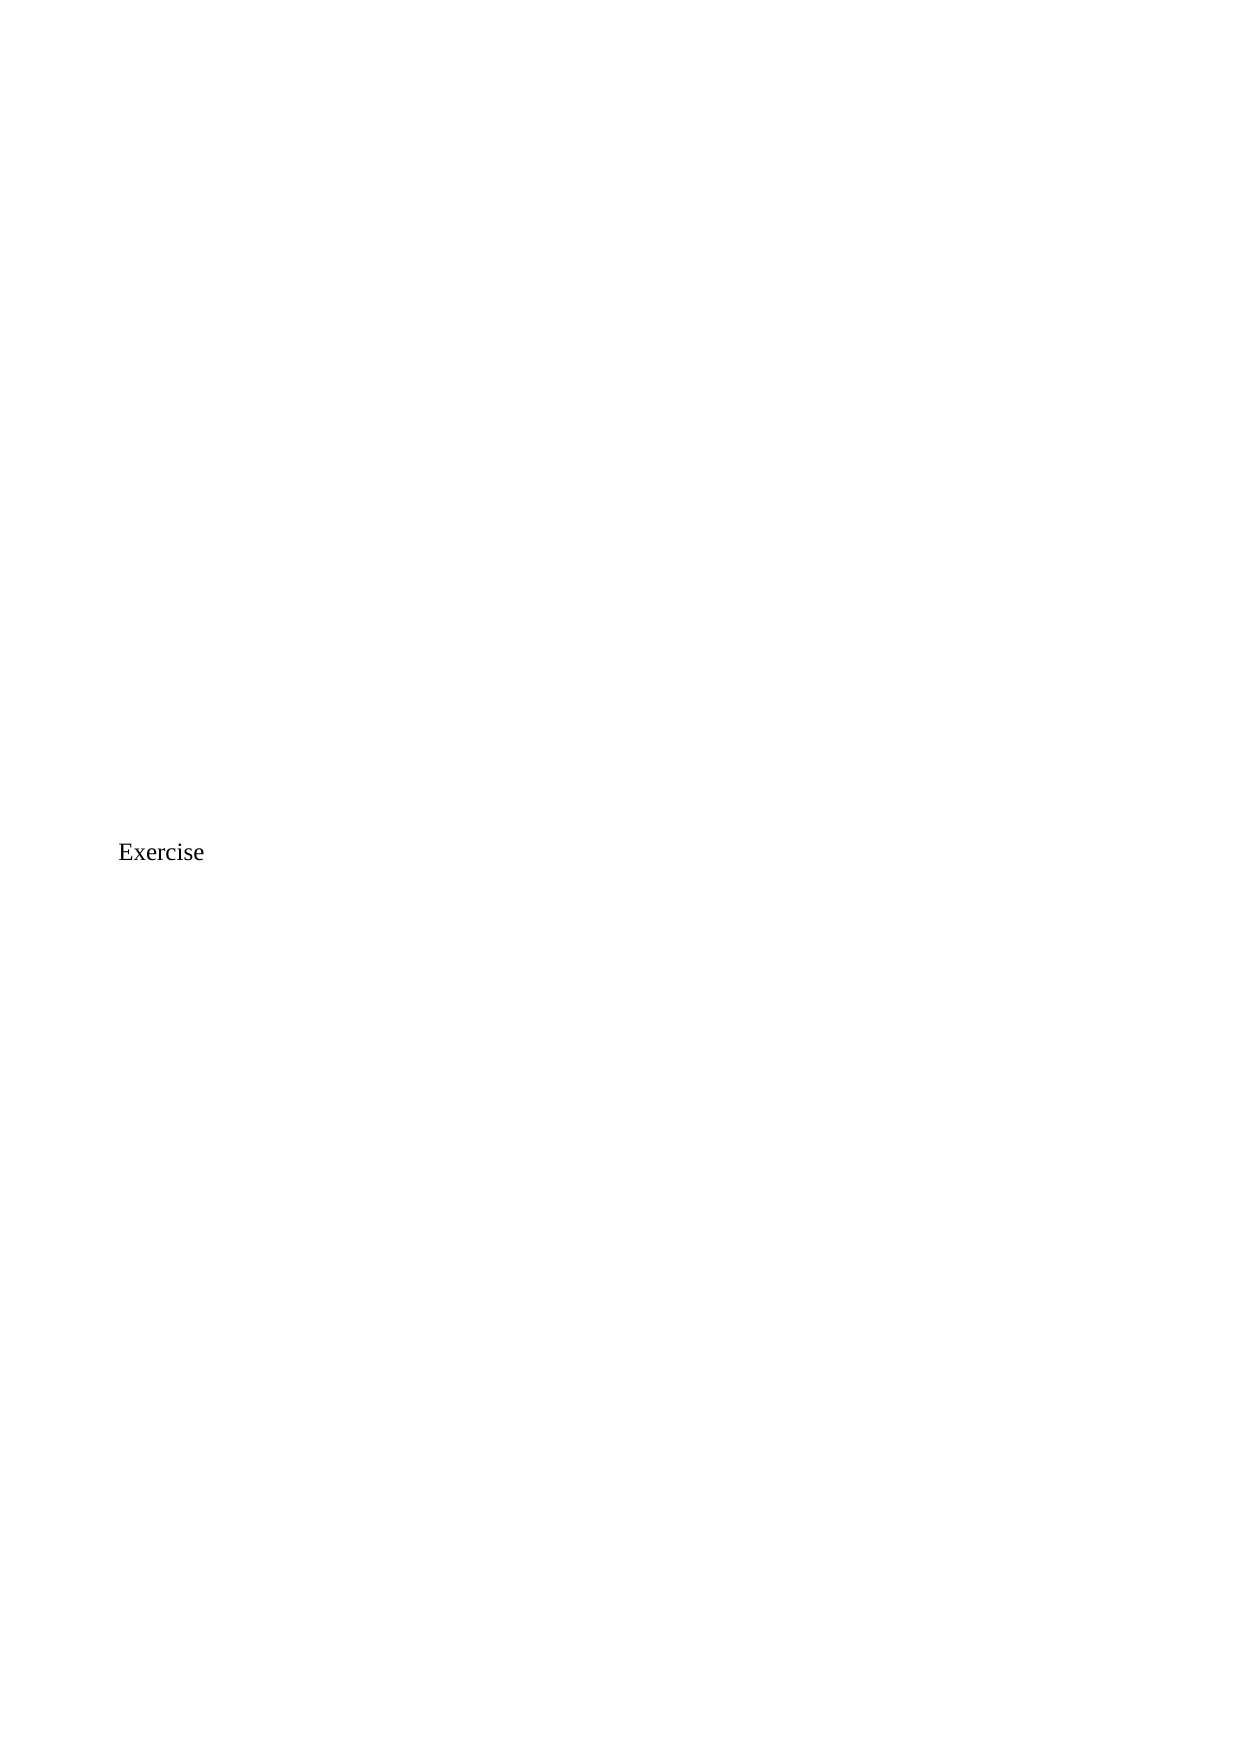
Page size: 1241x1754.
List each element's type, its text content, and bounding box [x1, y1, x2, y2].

text Exercise [118, 837, 1122, 866]
